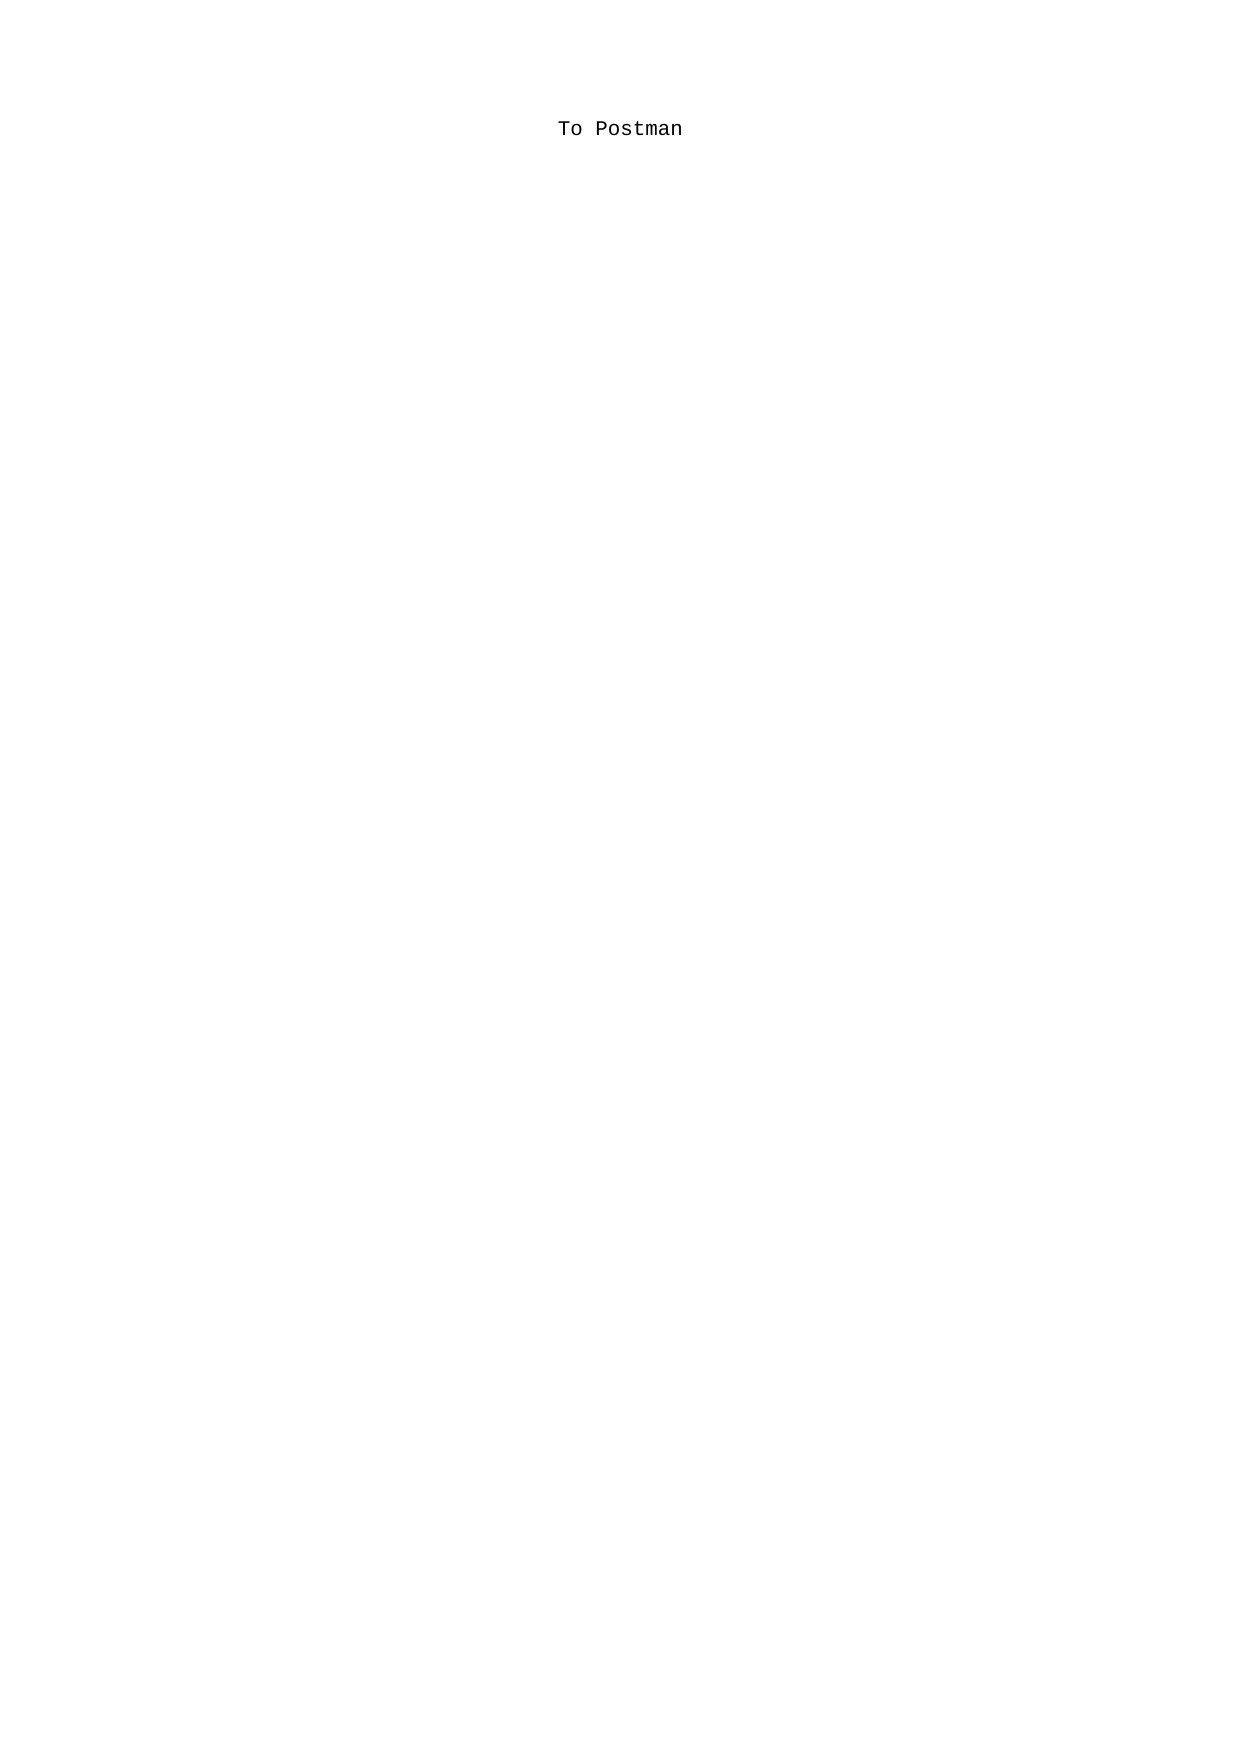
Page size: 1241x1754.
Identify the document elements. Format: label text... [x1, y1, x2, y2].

text To Postman [118, 118, 1122, 142]
